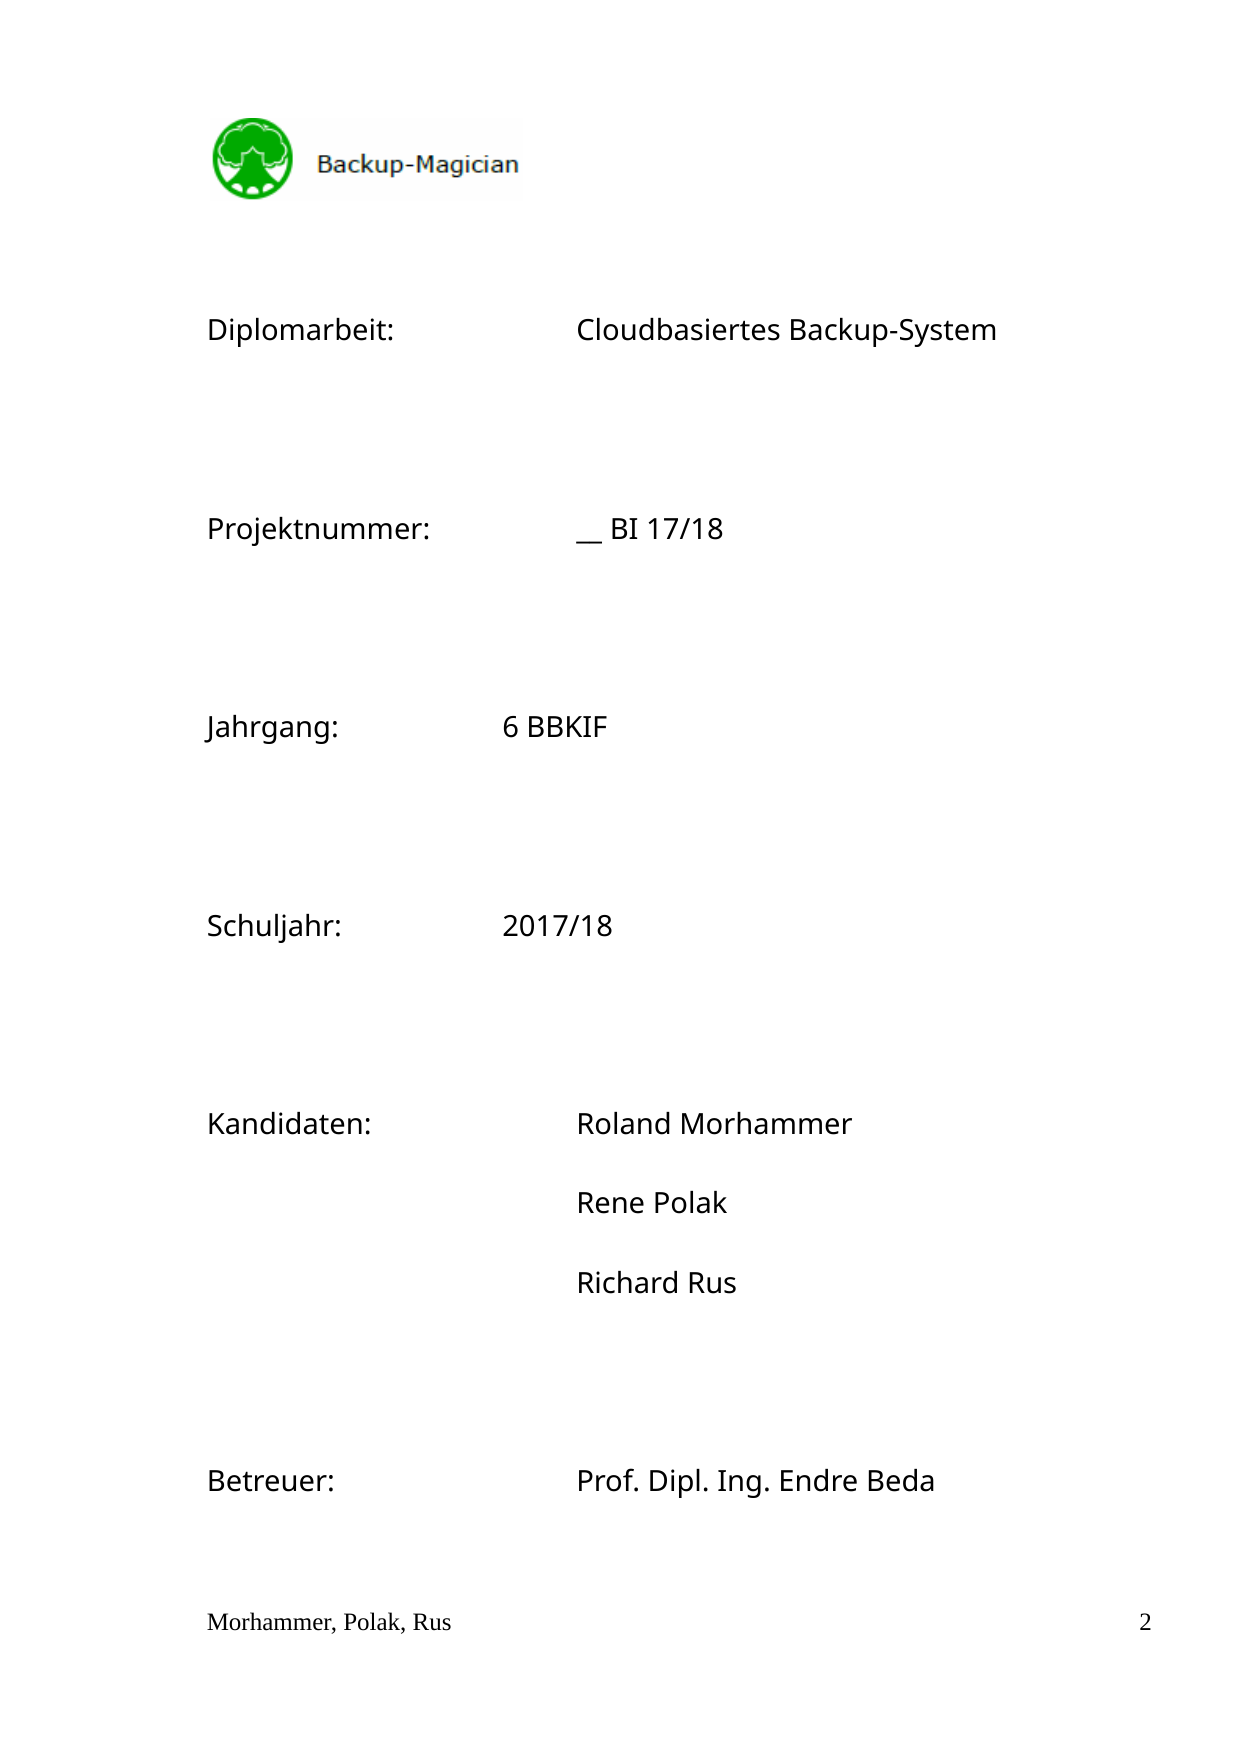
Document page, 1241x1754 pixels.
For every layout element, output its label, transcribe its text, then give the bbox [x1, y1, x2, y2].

text Kandidaten: Roland Morhammer [207, 1103, 1152, 1143]
text Schuljahr: 2017/18 [207, 905, 1152, 945]
text Diplomarbeit: Cloudbasiertes Backup-System [207, 310, 1152, 349]
picture [210, 118, 523, 201]
text Projektnummer: __ BI 17/18 [207, 508, 1152, 548]
text Jahrgang: 6 BBKIF [207, 707, 1152, 746]
text Betreuer: Prof. Dipl. Ing. Endre Beda [207, 1461, 1152, 1500]
text Richard Rus [207, 1262, 1152, 1302]
text Rene Polak [207, 1183, 1152, 1222]
